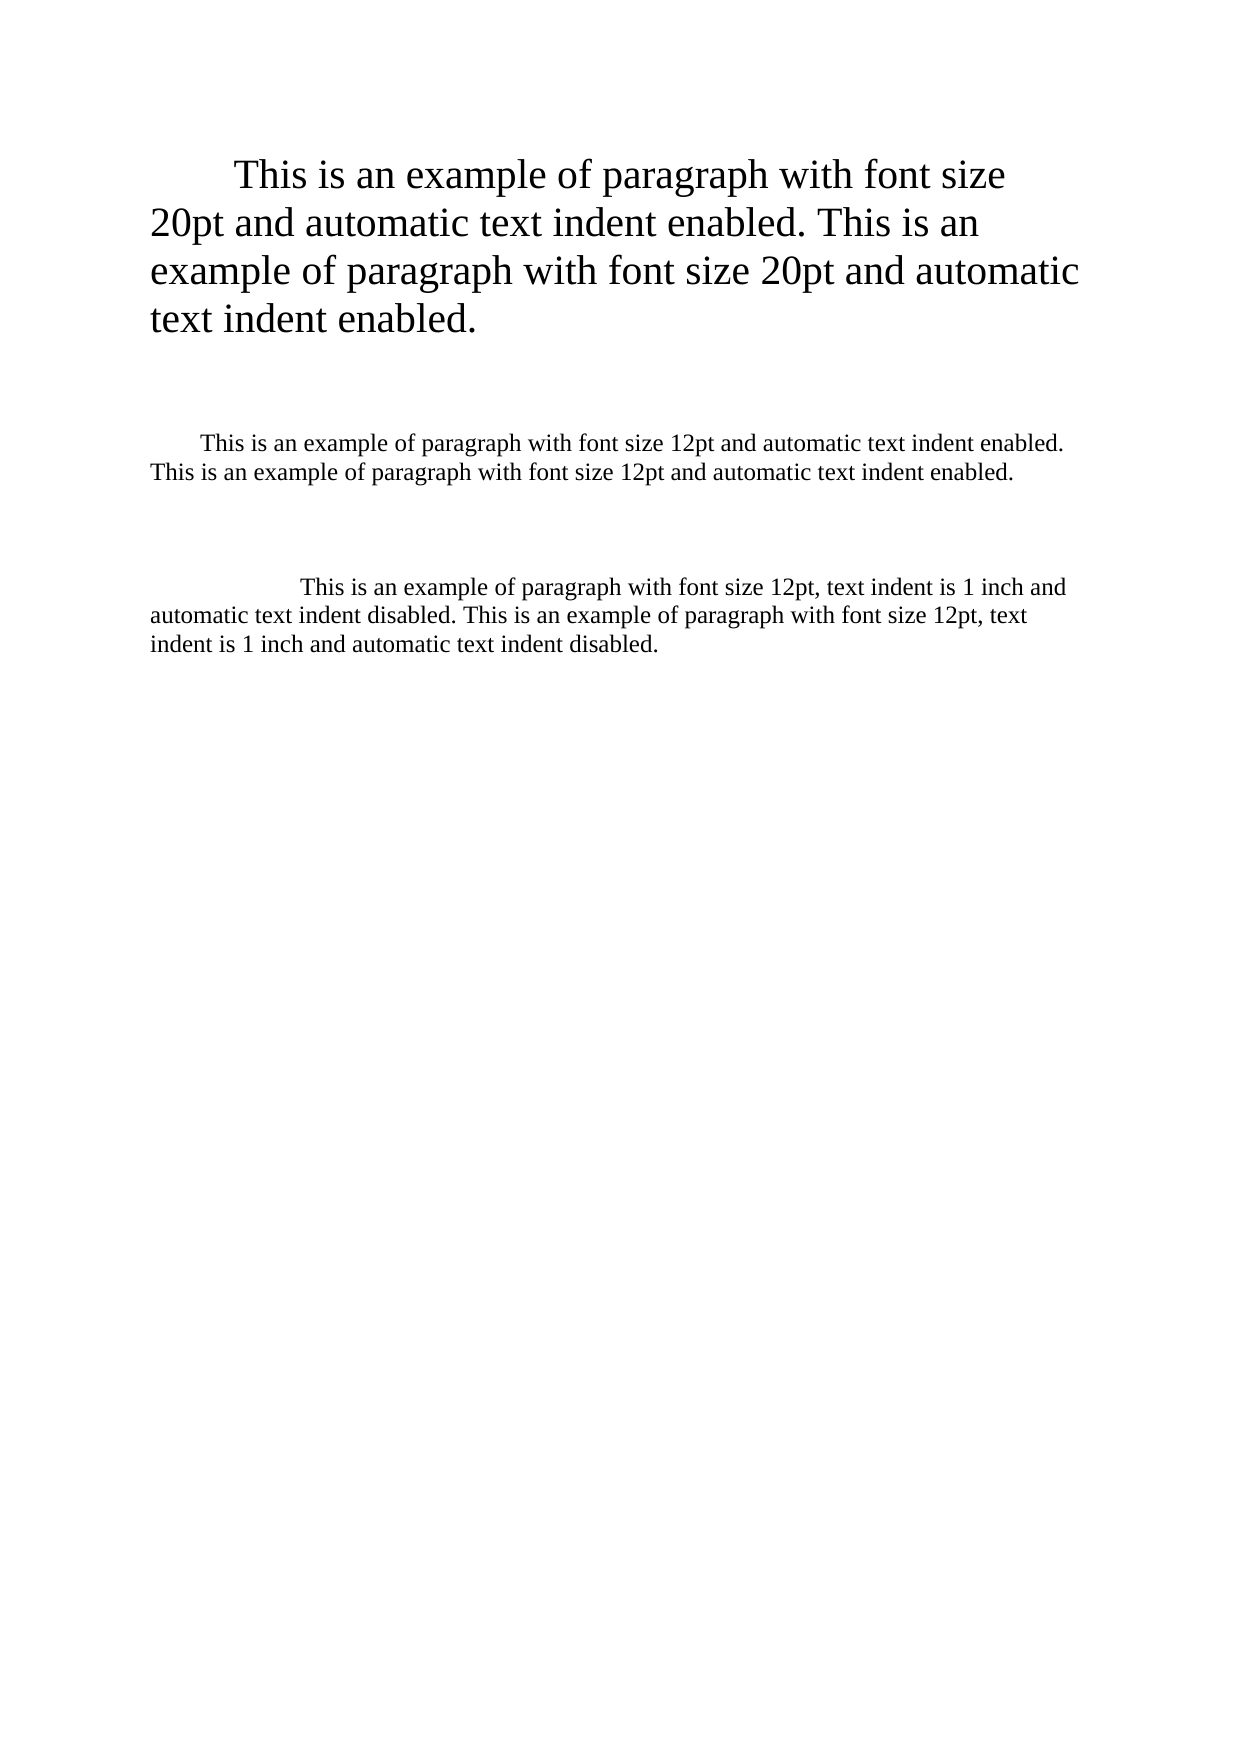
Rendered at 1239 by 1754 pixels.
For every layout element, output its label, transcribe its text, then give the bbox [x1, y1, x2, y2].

text This is an example of paragraph with font size 12pt and automatic text indent enabled. This is an example of paragraph with font size 12pt and automatic text indent enabled. [150, 428, 1089, 485]
text This is an example of paragraph with font size 12pt, text indent is 1 inch and automatic text indent disabled. This is an example of paragraph with font size 12pt, text indent is 1 inch and automatic text indent disabled. [150, 572, 1089, 658]
text This is an example of paragraph with font size 20pt and automatic text indent enabled. This is an example of paragraph with font size 20pt and automatic text indent enabled. [150, 150, 1089, 342]
